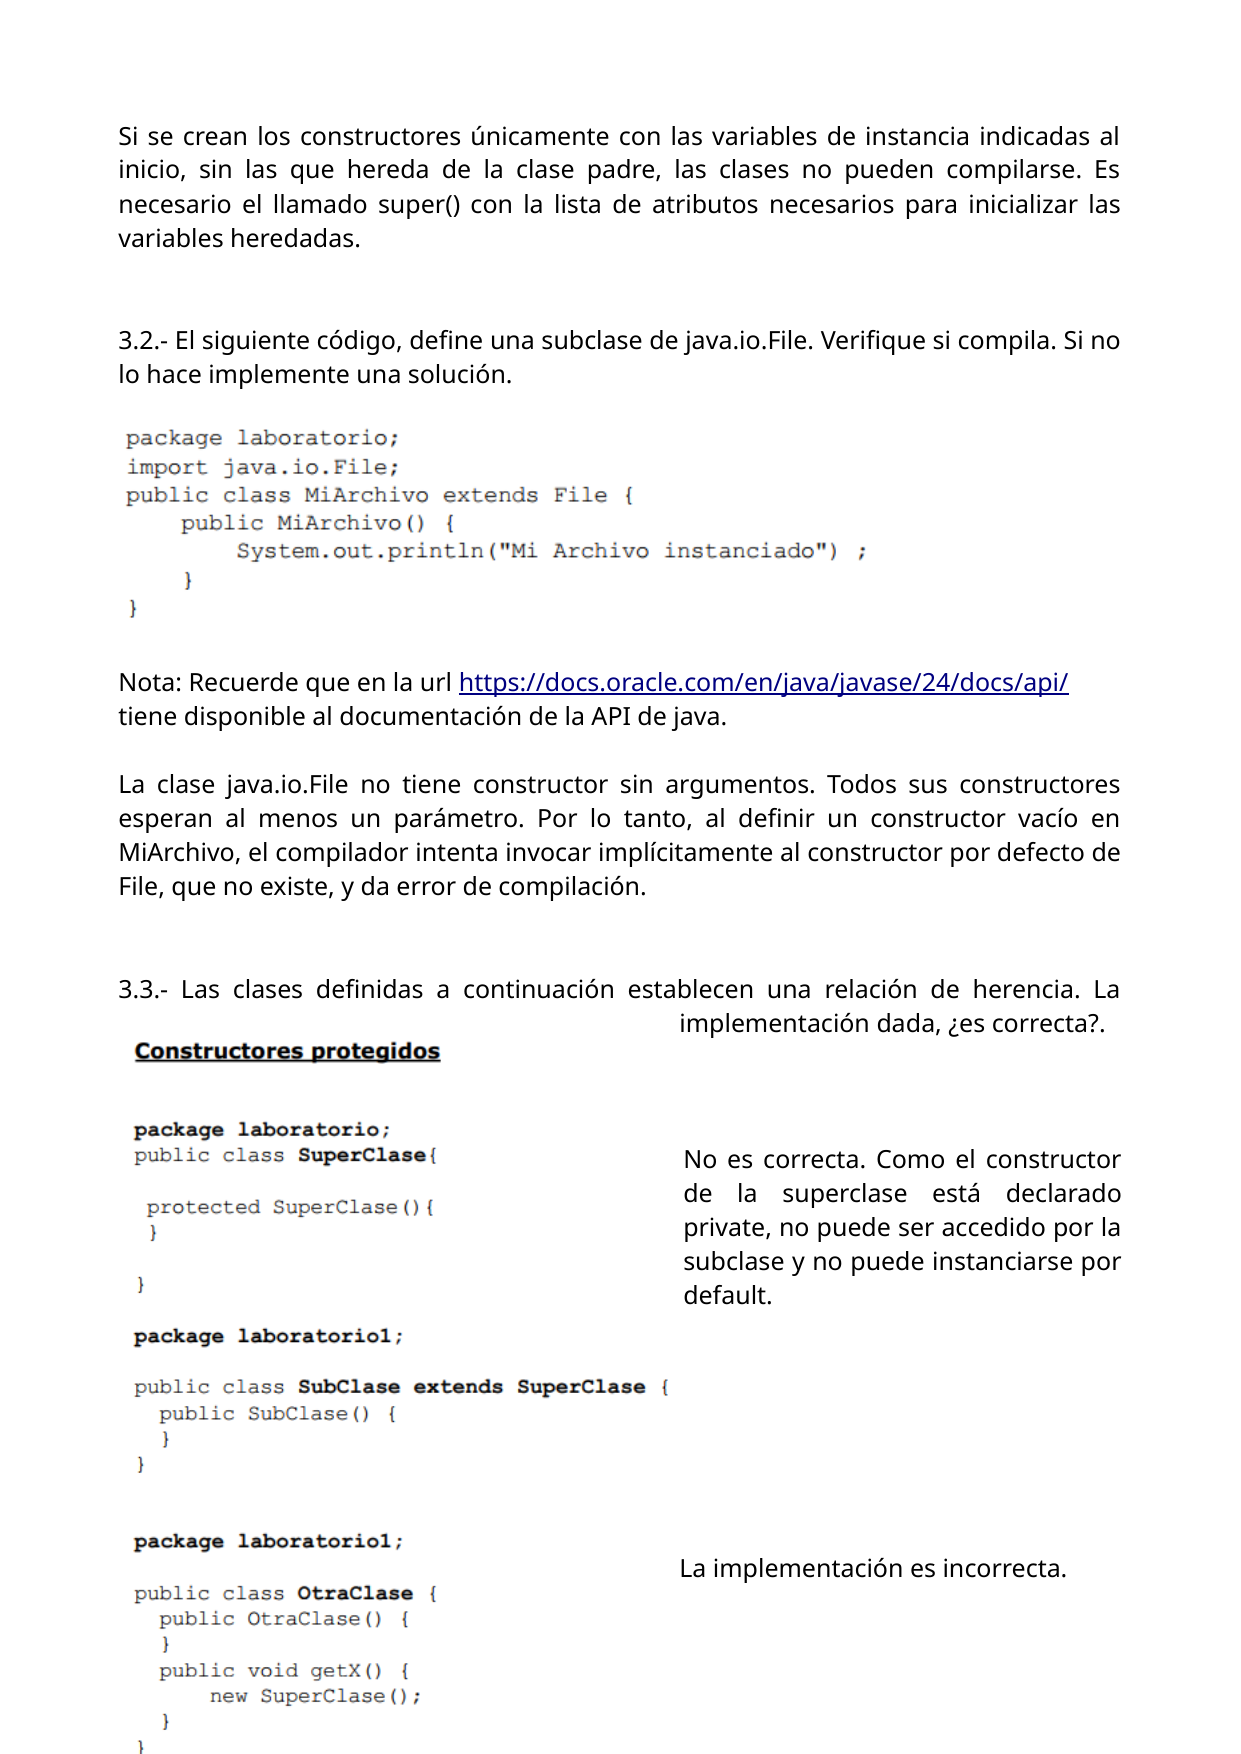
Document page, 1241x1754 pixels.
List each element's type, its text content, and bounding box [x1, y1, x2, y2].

text No es correcta. Como el constructor de la superclase está declarado private, no puede ser accedido por la subclase y no puede instanciarse por default. [683, 1142, 1122, 1312]
picture [118, 424, 893, 631]
text Si se crean los constructores únicamente con las variables de instancia indicadas al inicio, sin las que hereda de la clase padre, las clases no pueden compilarse. Es necesario el llamado super() con la lista de atributos necesarios para inicializar las variables heredadas. [118, 118, 1122, 254]
picture [122, 1032, 683, 1754]
text 3.2.- El siguiente código, define una subclase de java.io.File. Verifique si compila. Si no lo hace implemente una solución. [118, 322, 1122, 391]
text La clase java.io.File no tiene constructor sin argumentos. Todos sus constructores esperan al menos un parámetro. Por lo tanto, al definir un constructor vacío en MiArchivo, el compilador intenta invocar implícitamente al constructor por defecto de File, que no existe, y da error de compilación. [118, 767, 1122, 903]
text Nota: Recuerde que en la url https://docs.oracle.com/en/java/javase/24/docs/api/ tiene disponible al documentación de la API de java. [118, 665, 1122, 733]
text La implementación es incorrecta. [679, 1550, 1122, 1584]
text 3.3.- Las clases definidas a continuación establecen una relación de herencia. La implementación dada, ¿es correcta?. [118, 971, 1122, 1039]
